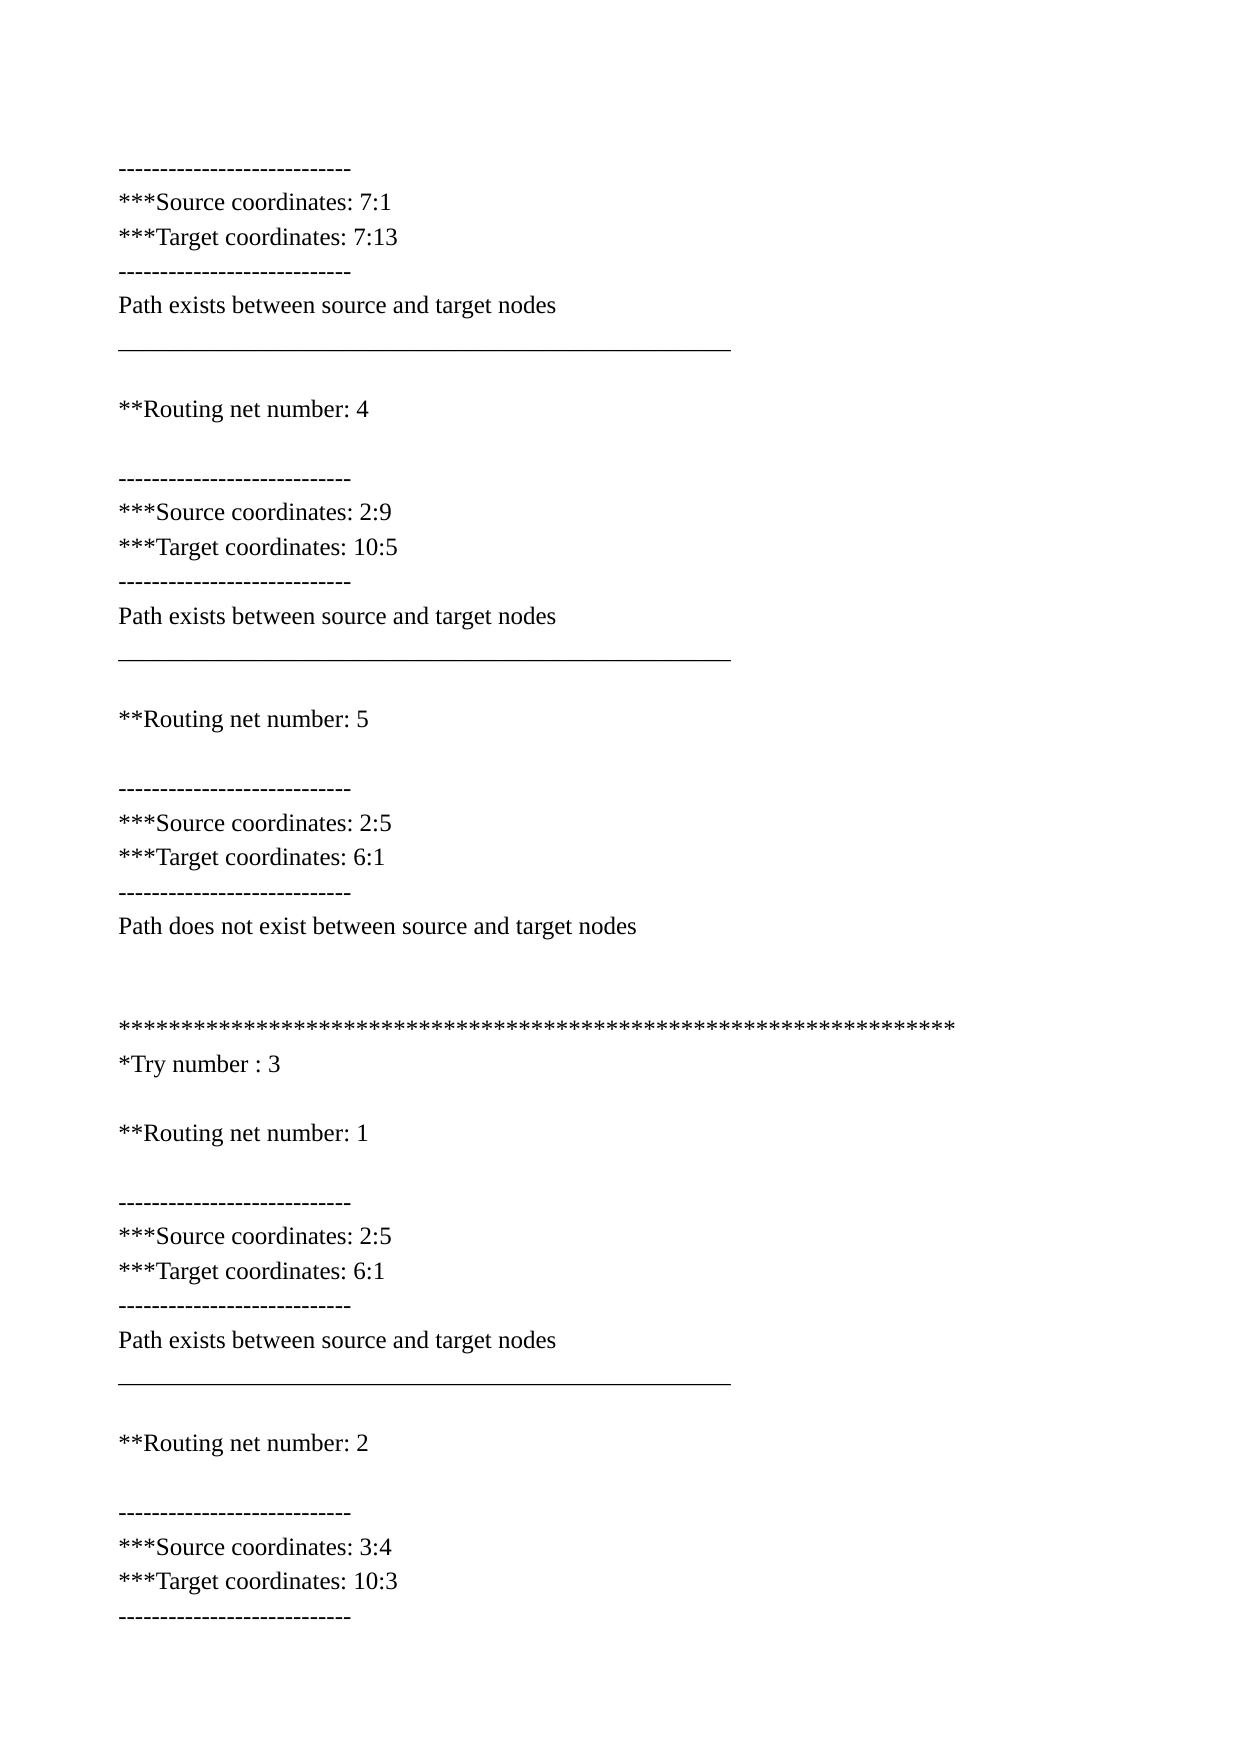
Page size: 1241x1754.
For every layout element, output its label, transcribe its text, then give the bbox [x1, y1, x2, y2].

text ---------------------------- [118, 463, 1122, 492]
text **Routing net number: 2 [118, 1428, 1122, 1457]
text Path does not exist between source and target nodes [118, 911, 1122, 940]
text **Routing net number: 4 [118, 394, 1122, 423]
text ***Target coordinates: 6:1 [118, 842, 1122, 871]
text Path exists between source and target nodes [118, 291, 1122, 319]
text ***Target coordinates: 6:1 [118, 1256, 1122, 1285]
text ---------------------------- [118, 566, 1122, 595]
text Path exists between source and target nodes [118, 1325, 1122, 1354]
text ---------------------------- [118, 1290, 1122, 1319]
text ***Source coordinates: 2:5 [118, 1221, 1122, 1250]
text ******************************************************************* [118, 1014, 1122, 1043]
text **Routing net number: 1 [118, 1118, 1122, 1147]
text ***Target coordinates: 7:13 [118, 222, 1122, 250]
text ***Target coordinates: 10:3 [118, 1566, 1122, 1595]
text _________________________________________________ [118, 635, 1122, 664]
text ---------------------------- [118, 1497, 1122, 1526]
text ***Source coordinates: 3:4 [118, 1532, 1122, 1561]
text Path exists between source and target nodes [118, 601, 1122, 629]
text ---------------------------- [118, 877, 1122, 905]
text ***Target coordinates: 10:5 [118, 532, 1122, 561]
text ***Source coordinates: 2:9 [118, 497, 1122, 526]
text ***Source coordinates: 7:1 [118, 187, 1122, 216]
text _________________________________________________ [118, 1359, 1122, 1388]
text ***Source coordinates: 2:5 [118, 808, 1122, 836]
text ---------------------------- [118, 1187, 1122, 1216]
text ---------------------------- [118, 153, 1122, 181]
text ---------------------------- [118, 256, 1122, 285]
text **Routing net number: 5 [118, 704, 1122, 733]
text _________________________________________________ [118, 325, 1122, 354]
text ---------------------------- [118, 1601, 1122, 1629]
text ---------------------------- [118, 773, 1122, 802]
text *Try number : 3 [118, 1049, 1122, 1078]
